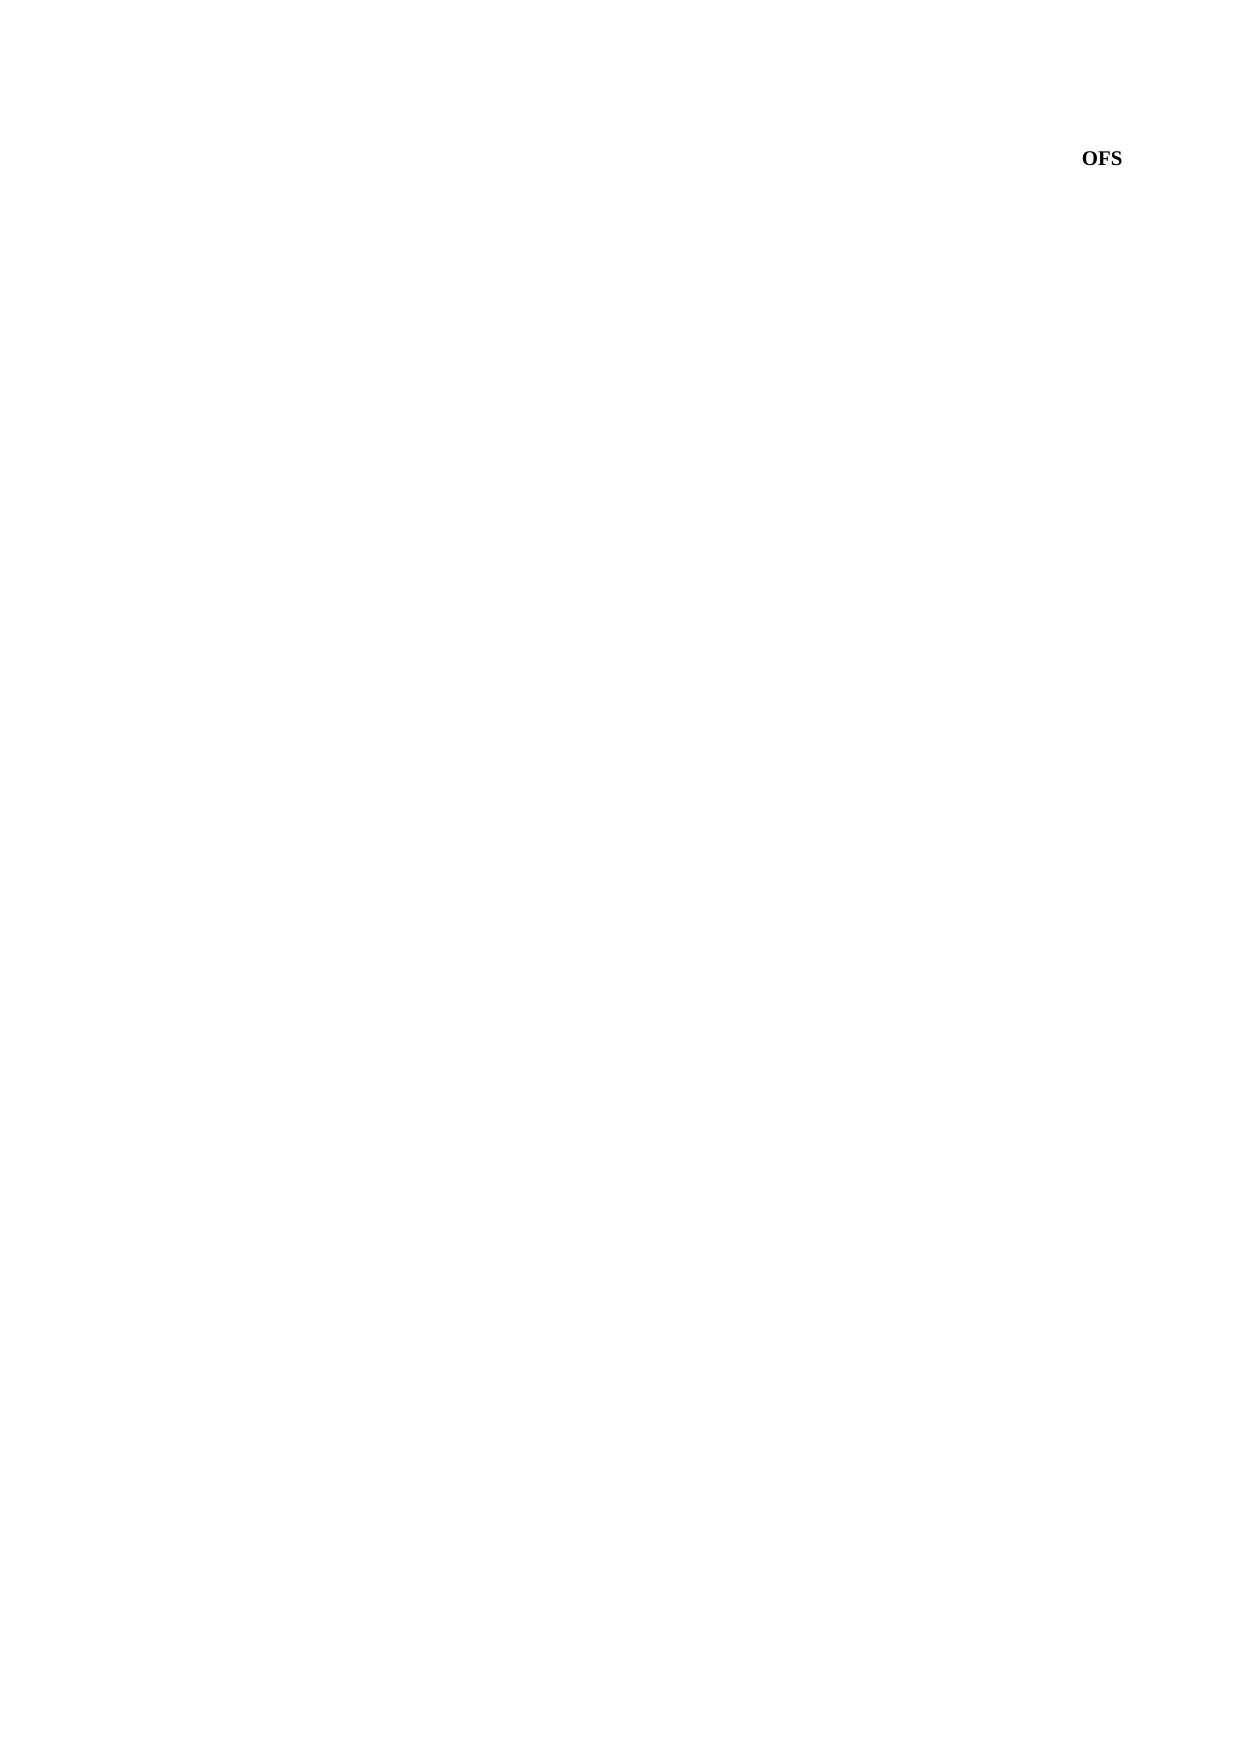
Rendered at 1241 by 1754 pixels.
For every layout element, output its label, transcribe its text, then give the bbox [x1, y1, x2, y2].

text OFS [118, 146, 1122, 170]
